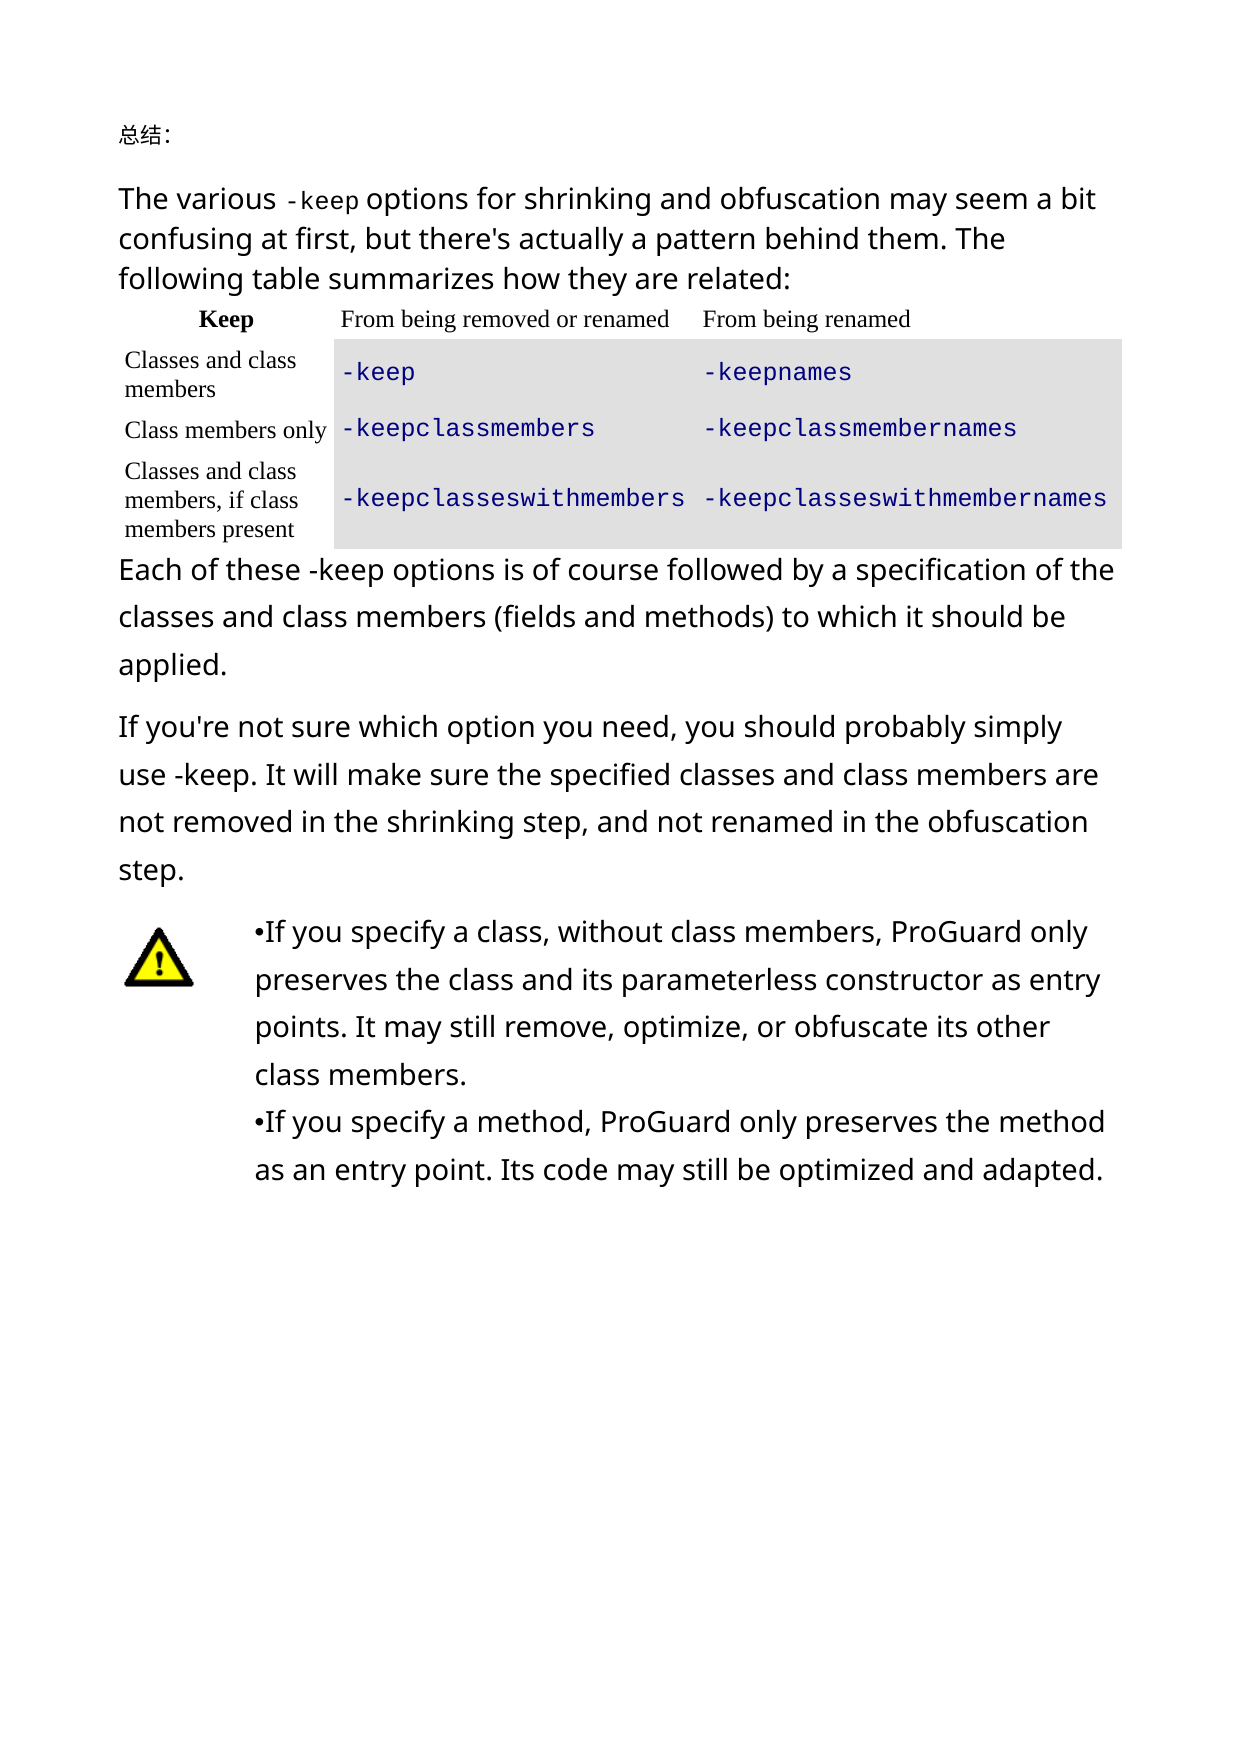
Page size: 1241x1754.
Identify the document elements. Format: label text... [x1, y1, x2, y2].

text 总结： [118, 118, 1122, 150]
table_cell -keep [334, 339, 696, 409]
list If you specify a method, ProGuard only preserves the method as an entry point. Its code may still be optimized and adapted. [181, 1102, 1122, 1189]
table_cell Class members only [118, 409, 334, 450]
table_cell -keepclassmembernames [696, 409, 1122, 450]
table_header From being removed or renamed [334, 298, 696, 339]
table_cell Classes and class members [118, 339, 334, 409]
table_cell Classes and class members, if class members present [118, 450, 334, 549]
table_header Keep [118, 298, 334, 339]
table_cell -keepclasseswithmembers [334, 450, 696, 549]
table_header From being renamed [696, 298, 1122, 339]
text Each of these -keep options is of course followed by a specification of the classes and class members (fields and methods) to which it should be applied. [118, 549, 1122, 684]
text If you're not sure which option you need, you should probably simply use -keep. It will make sure the specified classes and class members are not removed in the shrinking step, and not renamed in the obfuscation step. [118, 706, 1122, 889]
text The various -keep options for shrinking and obfuscation may seem a bit confusing at first, but there's actually a pattern behind them. The following table summarizes how they are related: [118, 178, 1122, 298]
list If you specify a class, without class members, ProGuard only preserves the class and its parameterless constructor as entry points. It may still remove, optimize, or obfuscate its other class members. [181, 911, 1122, 1094]
picture [118, 911, 199, 992]
table_cell -keepclassmembers [334, 409, 696, 450]
table_cell -keepnames [696, 339, 1122, 409]
table_cell -keepclasseswithmembernames [696, 450, 1122, 549]
